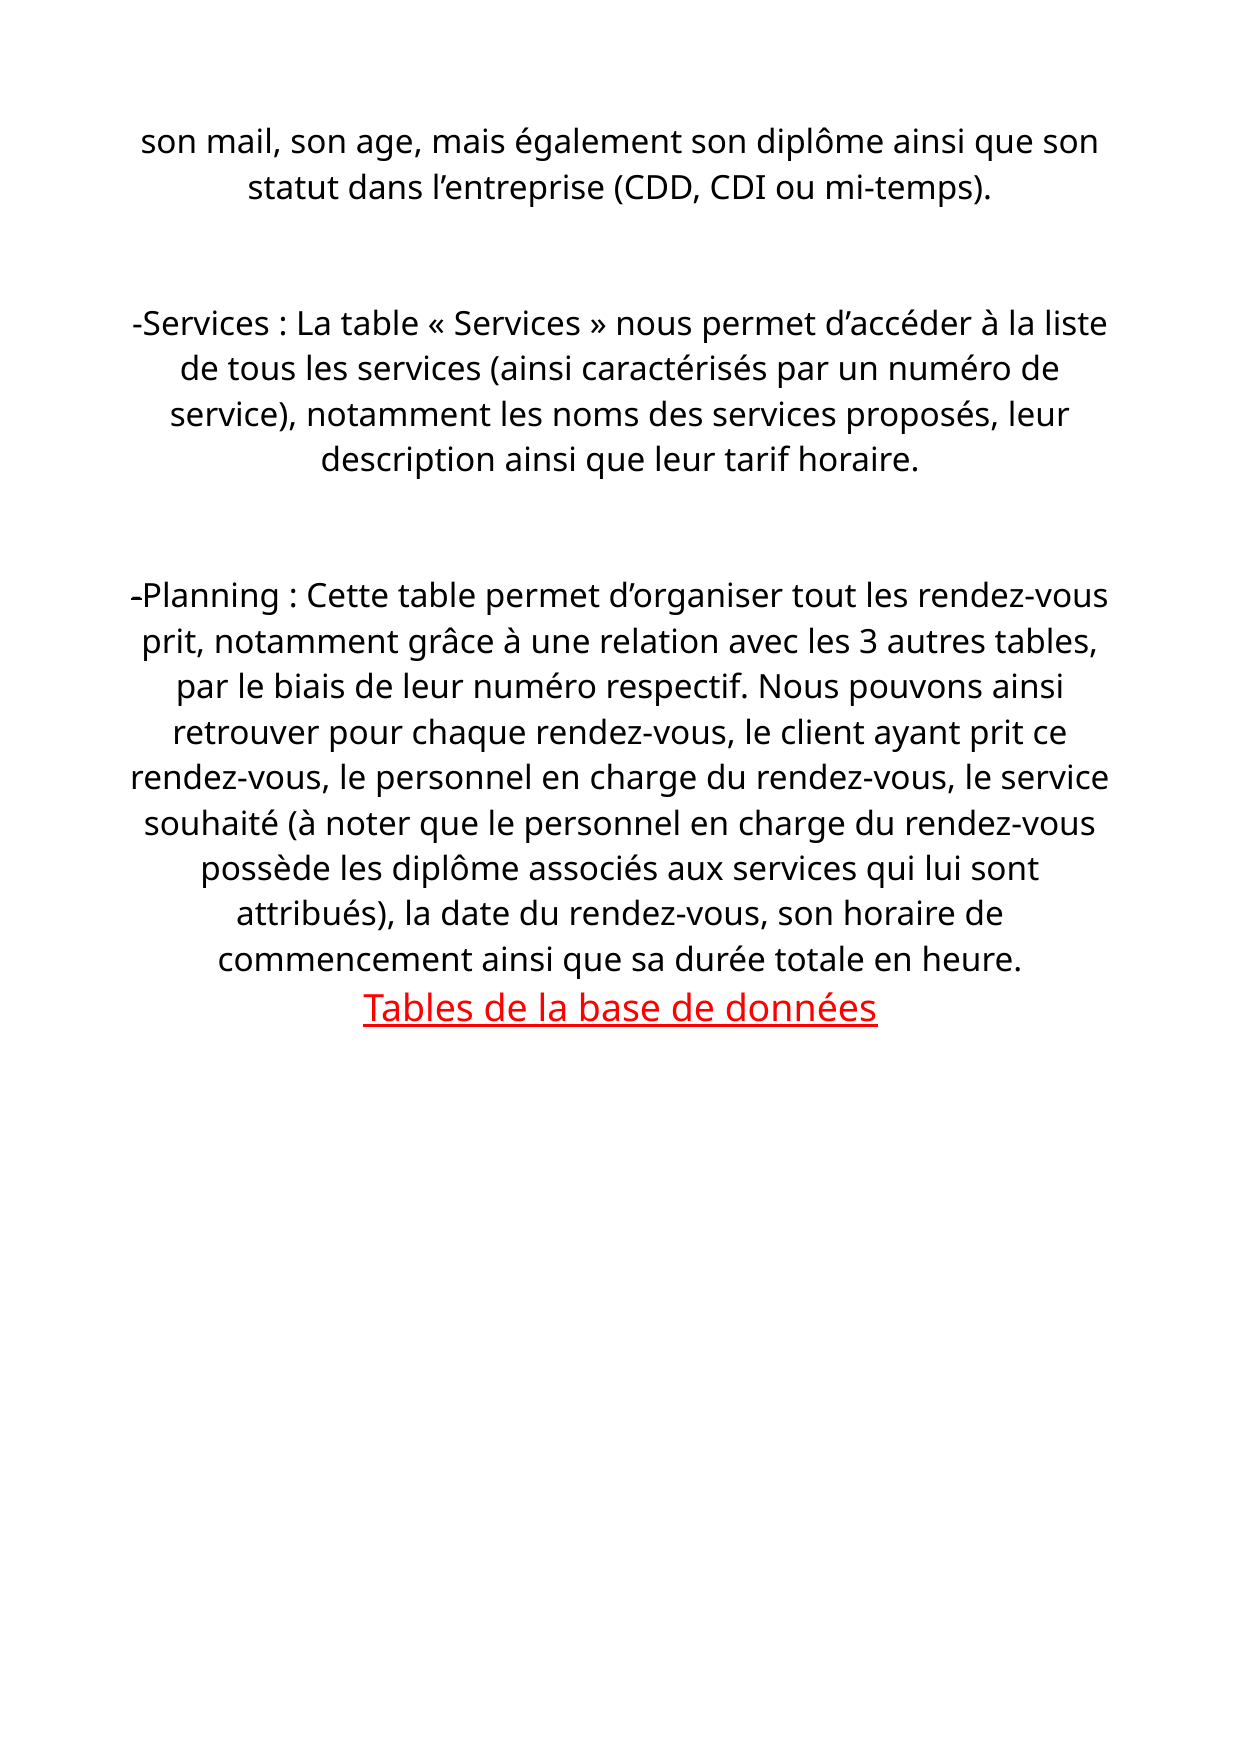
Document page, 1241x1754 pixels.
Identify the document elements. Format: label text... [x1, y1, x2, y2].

text son mail, son age, mais également son diplôme ainsi que son statut dans l’entreprise (CDD, CDI ou mi-temps). [118, 118, 1122, 209]
text -Services : La table « Services » nous permet d’accéder à la liste de tous les services (ainsi caractérisés par un numéro de service), notamment les noms des services proposés, leur description ainsi que leur tarif horaire. [118, 300, 1122, 481]
text Tables de la base de données [118, 981, 1122, 1032]
text -Planning : Cette table permet d’organiser tout les rendez-vous prit, notamment grâce à une relation avec les 3 autres tables, par le biais de leur numéro respectif. Nous pouvons ainsi retrouver pour chaque rendez-vous, le client ayant prit ce rendez-vous, le personnel en charge du rendez-vous, le service souhaité (à noter que le personnel en charge du rendez-vous possède les diplôme associés aux services qui lui sont attribués), la date du rendez-vous, son horaire de commencement ainsi que sa durée totale en heure. [118, 572, 1122, 981]
